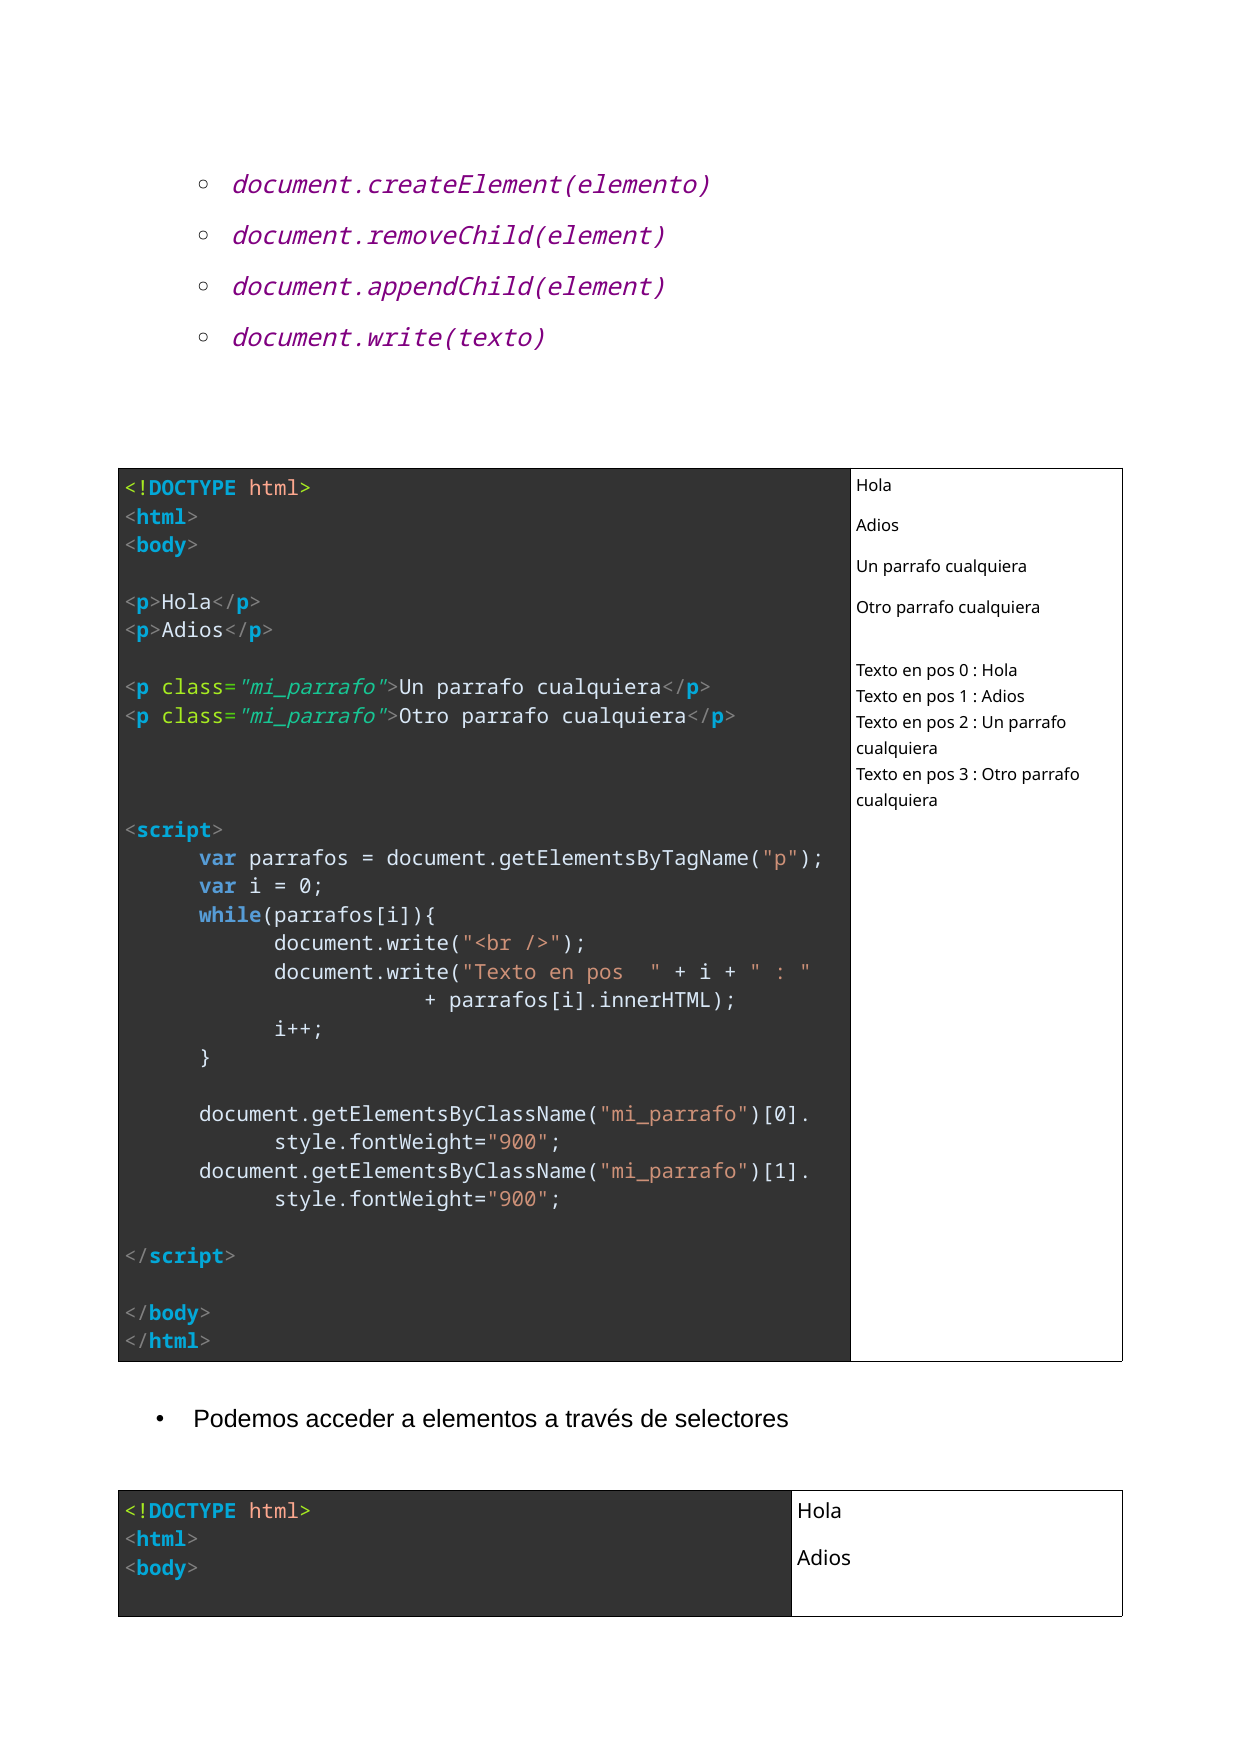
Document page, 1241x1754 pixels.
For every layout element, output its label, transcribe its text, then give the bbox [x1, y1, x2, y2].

table_header <!DOCTYPE html> <html> <body> [119, 1491, 791, 1616]
table_header Hola Adios [792, 1491, 1122, 1616]
table_header Hola Adios Un parrafo cualquiera Otro parrafo cualquiera Texto en pos 0 : Hola Texto en pos 1 : Adios Texto en pos 2 : Un parrafo cualquiera Texto en pos 3 : Otro parrafo cualquiera [851, 469, 1122, 1361]
table_header <!DOCTYPE html> <html> <body> <p>Hola</p> <p>Adios</p> <p class="mi_parrafo">Un parrafo cualquiera</p> <p class="mi_parrafo">Otro parrafo cualquiera</p> <script> var parrafos = document.getElementsByTagName("p"); var i = 0; while(parrafos[i]){ document.write("<br />"); document.write("Texto en pos " + i + " : " + parrafos[i].innerHTML); i++; } document.getElementsByClassName("mi_parrafo")[0]. style.fontWeight="900"; document.getElementsByClassName("mi_parrafo")[1]. style.fontWeight="900"; </script> </body> </html> [119, 469, 850, 1361]
list Podemos acceder a elementos a través de selectores [156, 1404, 1122, 1433]
list document.appendChild(element) [193, 269, 1122, 303]
list document.removeChild(element) [193, 218, 1122, 252]
list document.createElement(elemento) [193, 167, 1122, 201]
list document.write(texto) [193, 320, 1122, 354]
